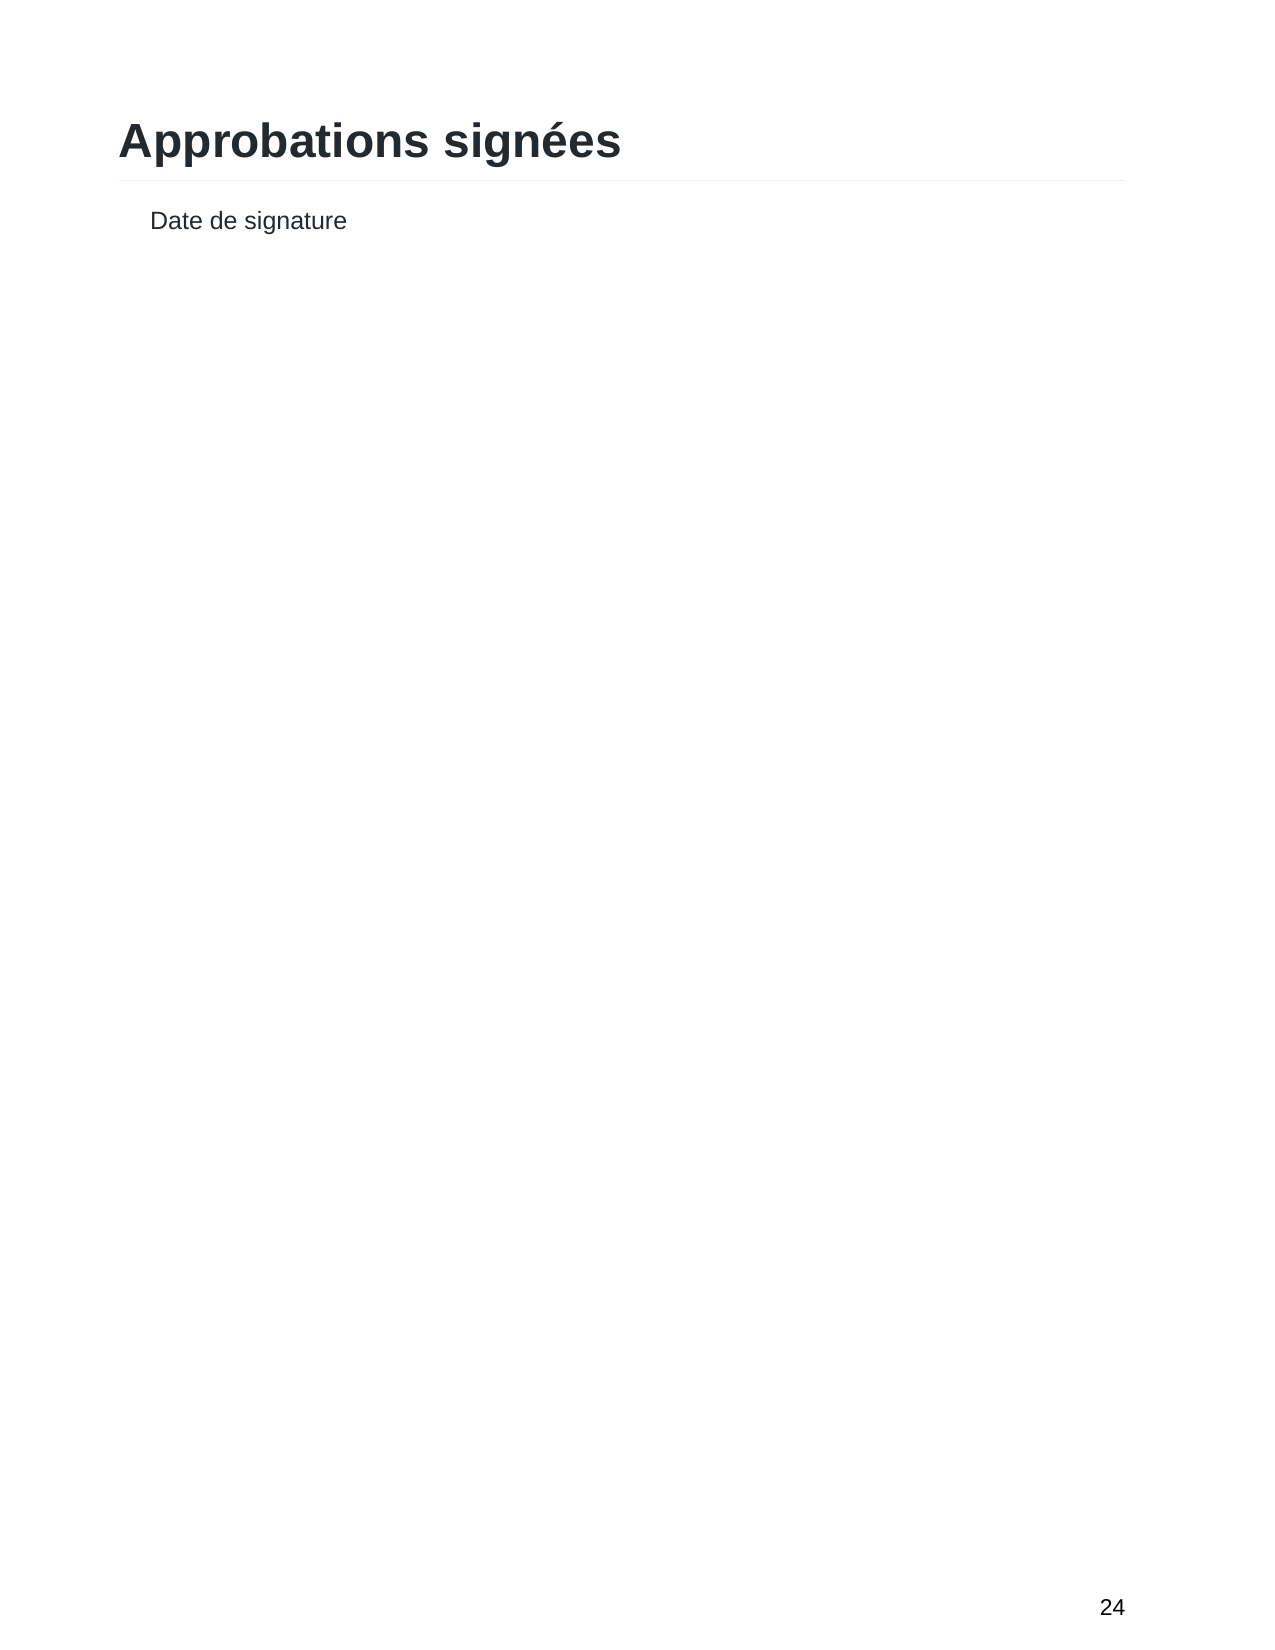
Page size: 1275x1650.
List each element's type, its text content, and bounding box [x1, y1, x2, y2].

text Date de signature [150, 206, 1125, 235]
subtitle Approbations signées [119, 112, 1125, 180]
